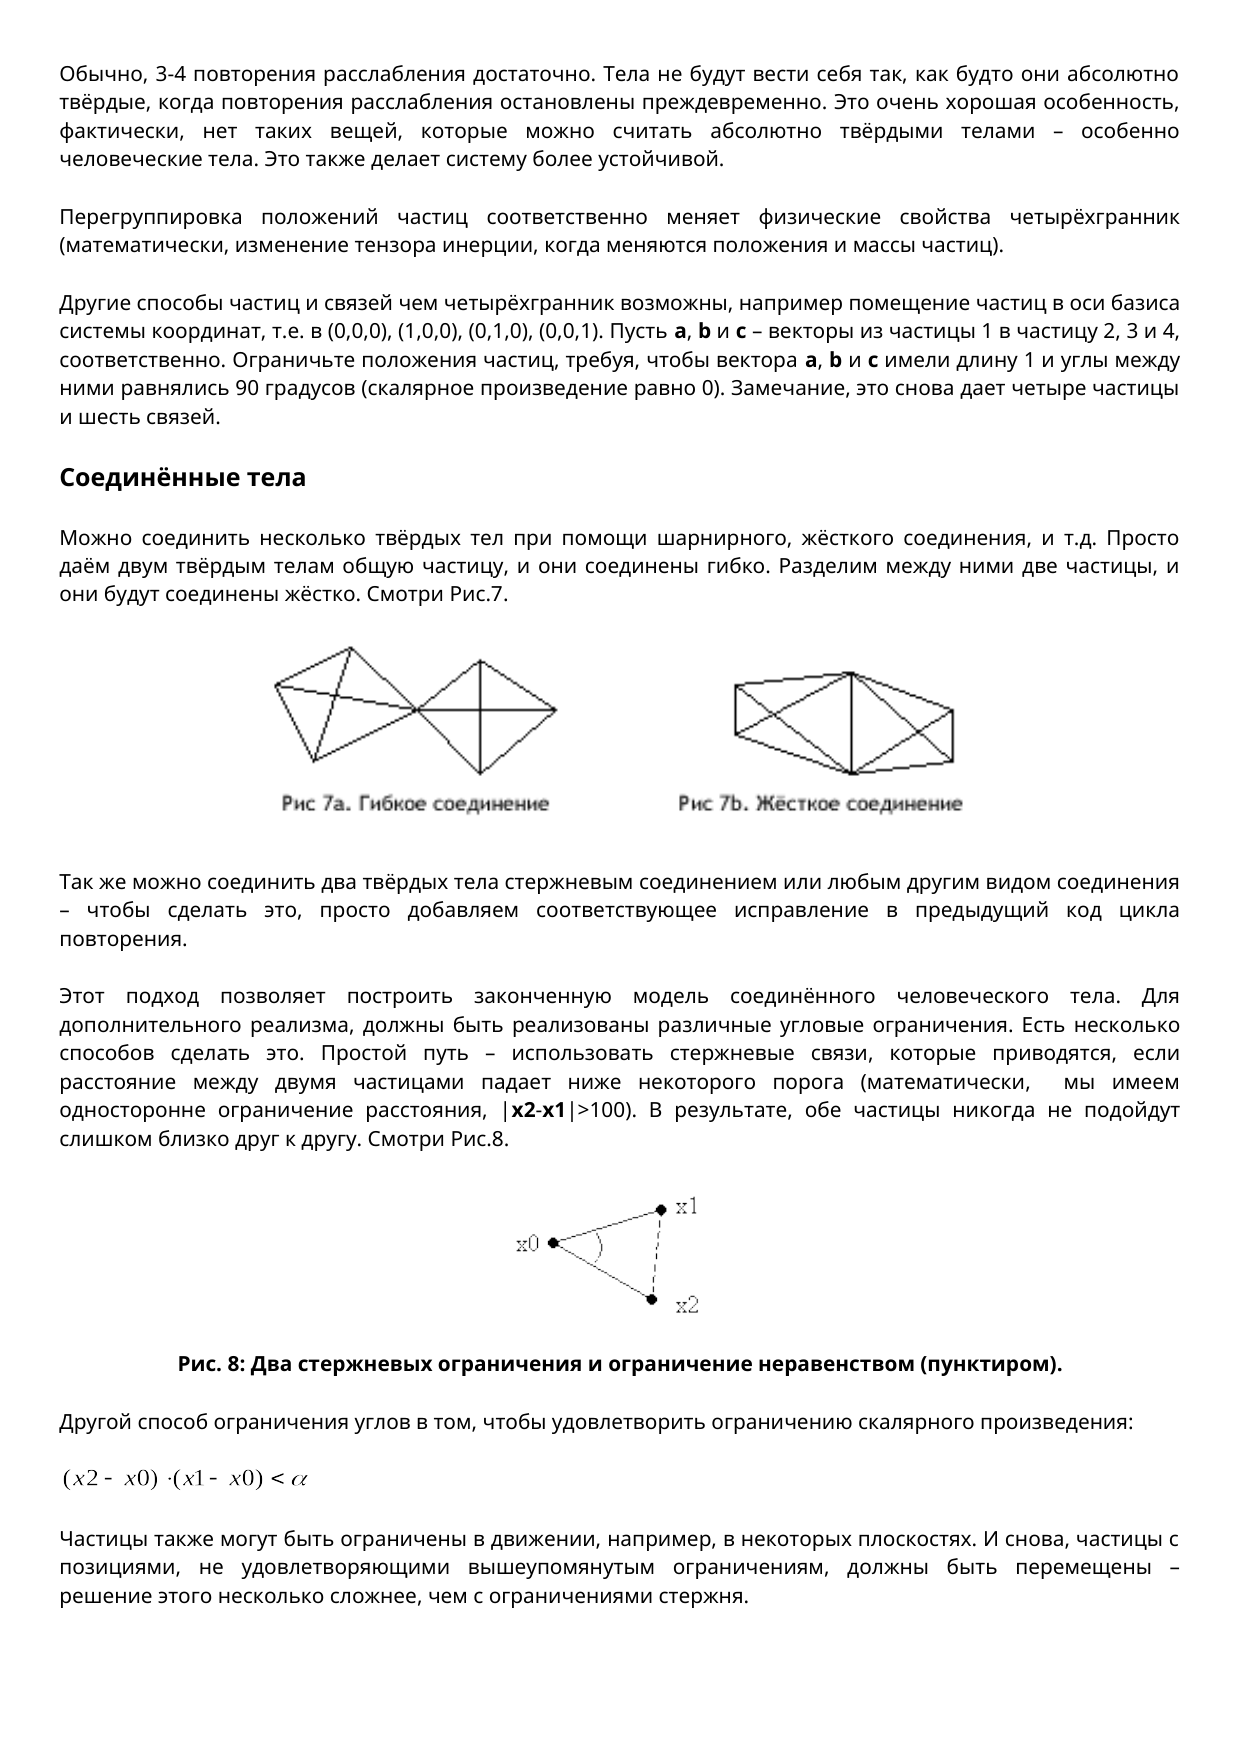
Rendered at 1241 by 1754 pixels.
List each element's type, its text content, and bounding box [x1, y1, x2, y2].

text Другой способ ограничения углов в том, чтобы удовлетворить ограничению скалярного произведения: [59, 1407, 1181, 1436]
subtitle Соединённые тела [59, 459, 1181, 493]
picture [501, 1181, 739, 1321]
picture [254, 637, 986, 838]
text Рис. 8: Два стержневых ограничения и ограничение неравенством (пунктиром). [59, 1349, 1181, 1378]
text Перегруппировка положений частиц соответственно меняет физические свойства четырёхгранник (математически, изменение тензора инерции, когда меняются положения и массы частиц). [59, 202, 1181, 259]
text Другие способы частиц и связей чем четырёхгранник возможны, например помещение частиц в оси базиса системы координат, т.е. в (0,0,0), (1,0,0), (0,1,0), (0,0,1). Пусть a, b и c – векторы из частицы 1 в частицу 2, 3 и 4, соответственно. Ограничьте положения частиц, требуя, чтобы вектора a, b и c имели длину 1 и углы между ними равнялись 90 градусов (скалярное произведение равно 0). Замечание, это снова дает четыре частицы и шесть связей. [59, 288, 1181, 430]
text Обычно, 3-4 повторения расслабления достаточно. Тела не будут вести себя так, как будто они абсолютно твёрдые, когда повторения расслабления остановлены преждевременно. Это очень хорошая особенность, фактически, нет таких вещей, которые можно считать абсолютно твёрдыми телами – особенно человеческие тела. Это также делает систему более устойчивой. [59, 59, 1181, 173]
text Можно соединить несколько твёрдых тел при помощи шарнирного, жёсткого соединения, и т.д. Просто даём двум твёрдым телам общую частицу, и они соединены гибко. Разделим между ними две частицы, и они будут соединены жёстко. Смотри Рис.7. [59, 523, 1181, 608]
text Так же можно соединить два твёрдых тела стержневым соединением или любым другим видом соединения – чтобы сделать это, просто добавляем соответствующее исправление в предыдущий код цикла повторения. [59, 867, 1181, 952]
text Частицы также могут быть ограничены в движении, например, в некоторых плоскостях. И снова, частицы с позициями, не удовлетворяющими вышеупомянутым ограничениям, должны быть перемещены – решение этого несколько сложнее, чем с ограничениями стержня. [59, 1524, 1181, 1609]
text Этот подход позволяет построить законченную модель соединённого человеческого тела. Для дополнительного реализма, должны быть реализованы различные угловые ограничения. Есть несколько способов сделать это. Простой путь – использовать стержневые связи, которые приводятся, если расстояние между двумя частицами падает ниже некоторого порога (математически, мы имеем односторонне ограничение расстояния, |x2-x1|>100). В результате, обе частицы никогда не подойдут слишком близко друг к другу. Смотри Рис.8. [59, 982, 1181, 1152]
